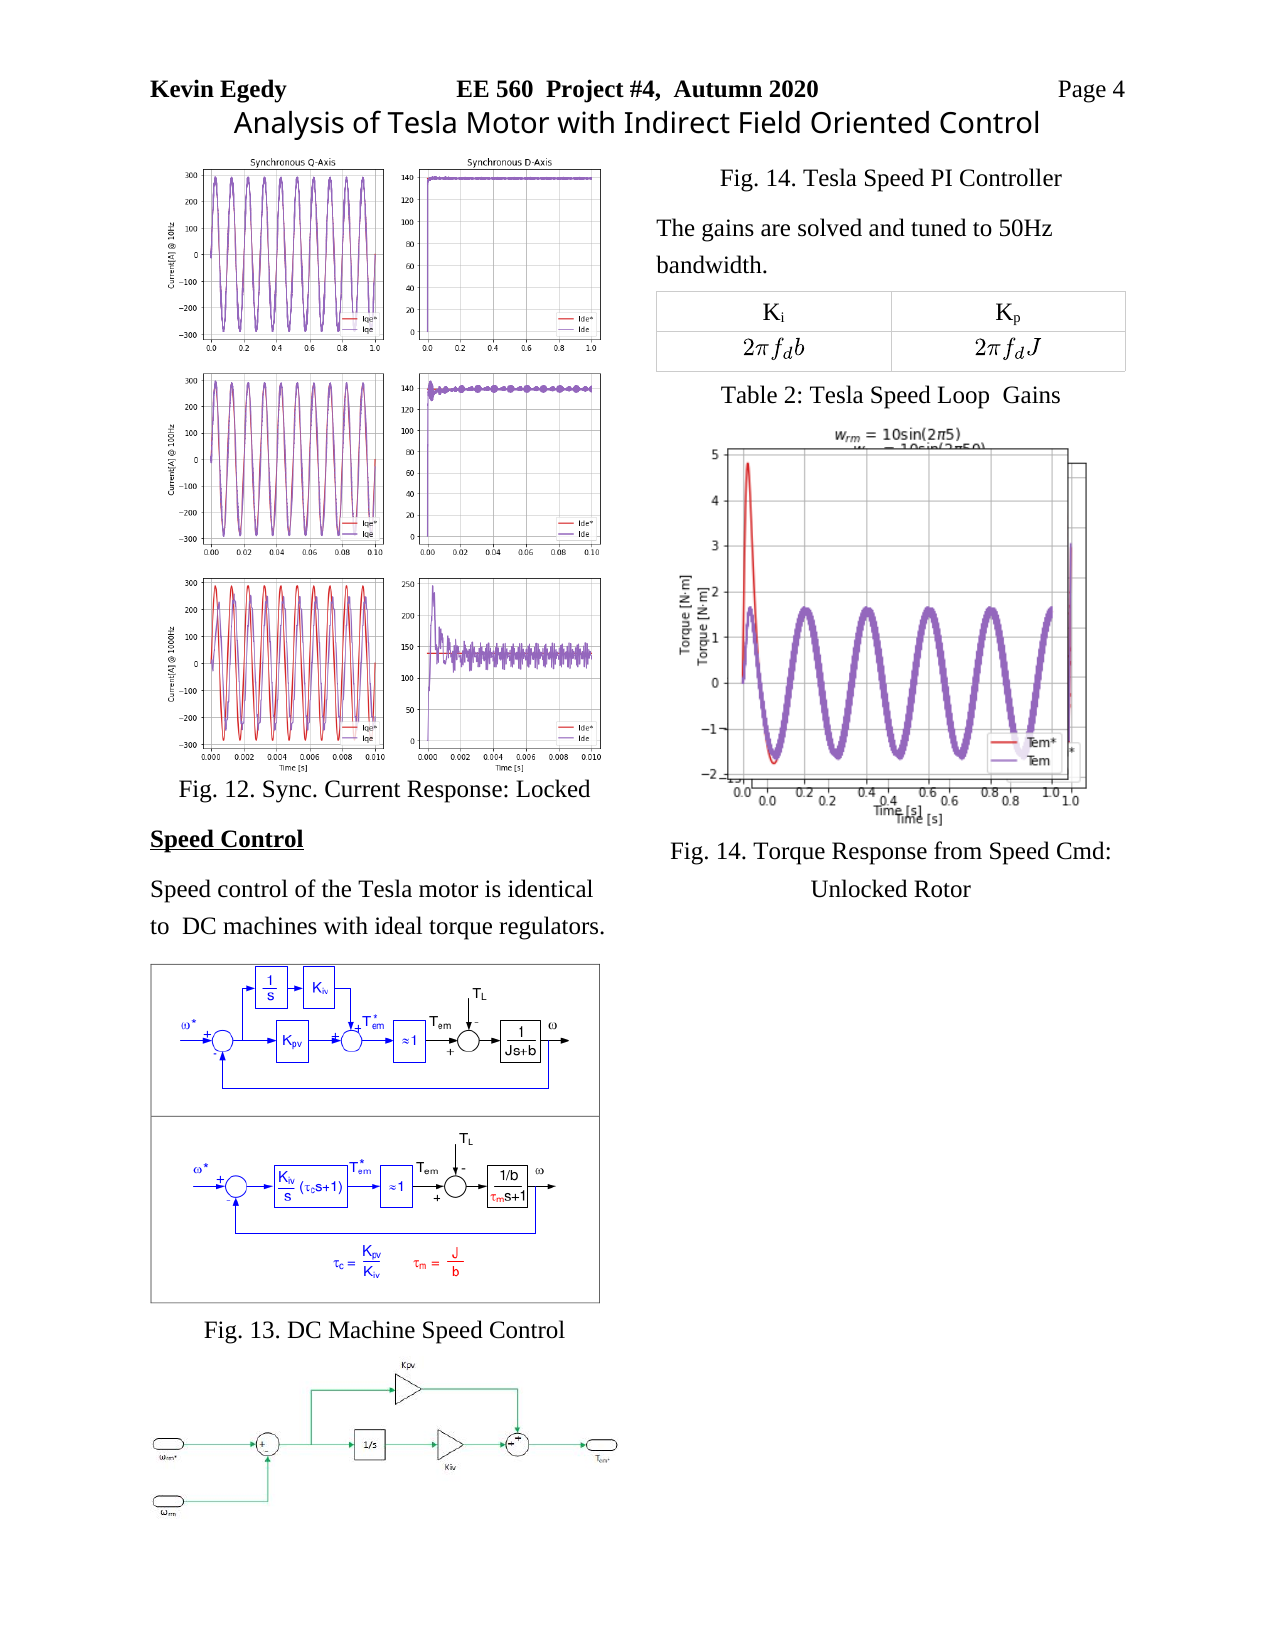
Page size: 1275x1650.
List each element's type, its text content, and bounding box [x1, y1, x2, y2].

table_cell [892, 332, 1125, 371]
text Fig. 14. Tesla Speed PI Controller [656, 154, 1125, 191]
text The gains are solved and tuned to 50Hz bandwidth. [656, 204, 1125, 279]
picture [150, 963, 600, 1304]
text Fig. 12. Sync. Current Response: Locked [150, 154, 619, 803]
picture [670, 418, 1094, 833]
table_header Ki [657, 292, 891, 331]
table_header Kp [892, 292, 1125, 331]
text Fig. 13. DC Machine Speed Control [150, 953, 619, 1344]
table_cell [657, 332, 891, 371]
picture [163, 153, 606, 775]
picture [150, 1356, 619, 1523]
text Table 2: Tesla Speed Loop Gains [656, 372, 1125, 409]
text Fig. 14. Torque Response from Speed Cmd: Unlocked Rotor [656, 421, 1125, 902]
text Speed Control [150, 815, 619, 853]
text Speed control of the Tesla motor is identical to DC machines with ideal torque regulators. [150, 865, 619, 940]
